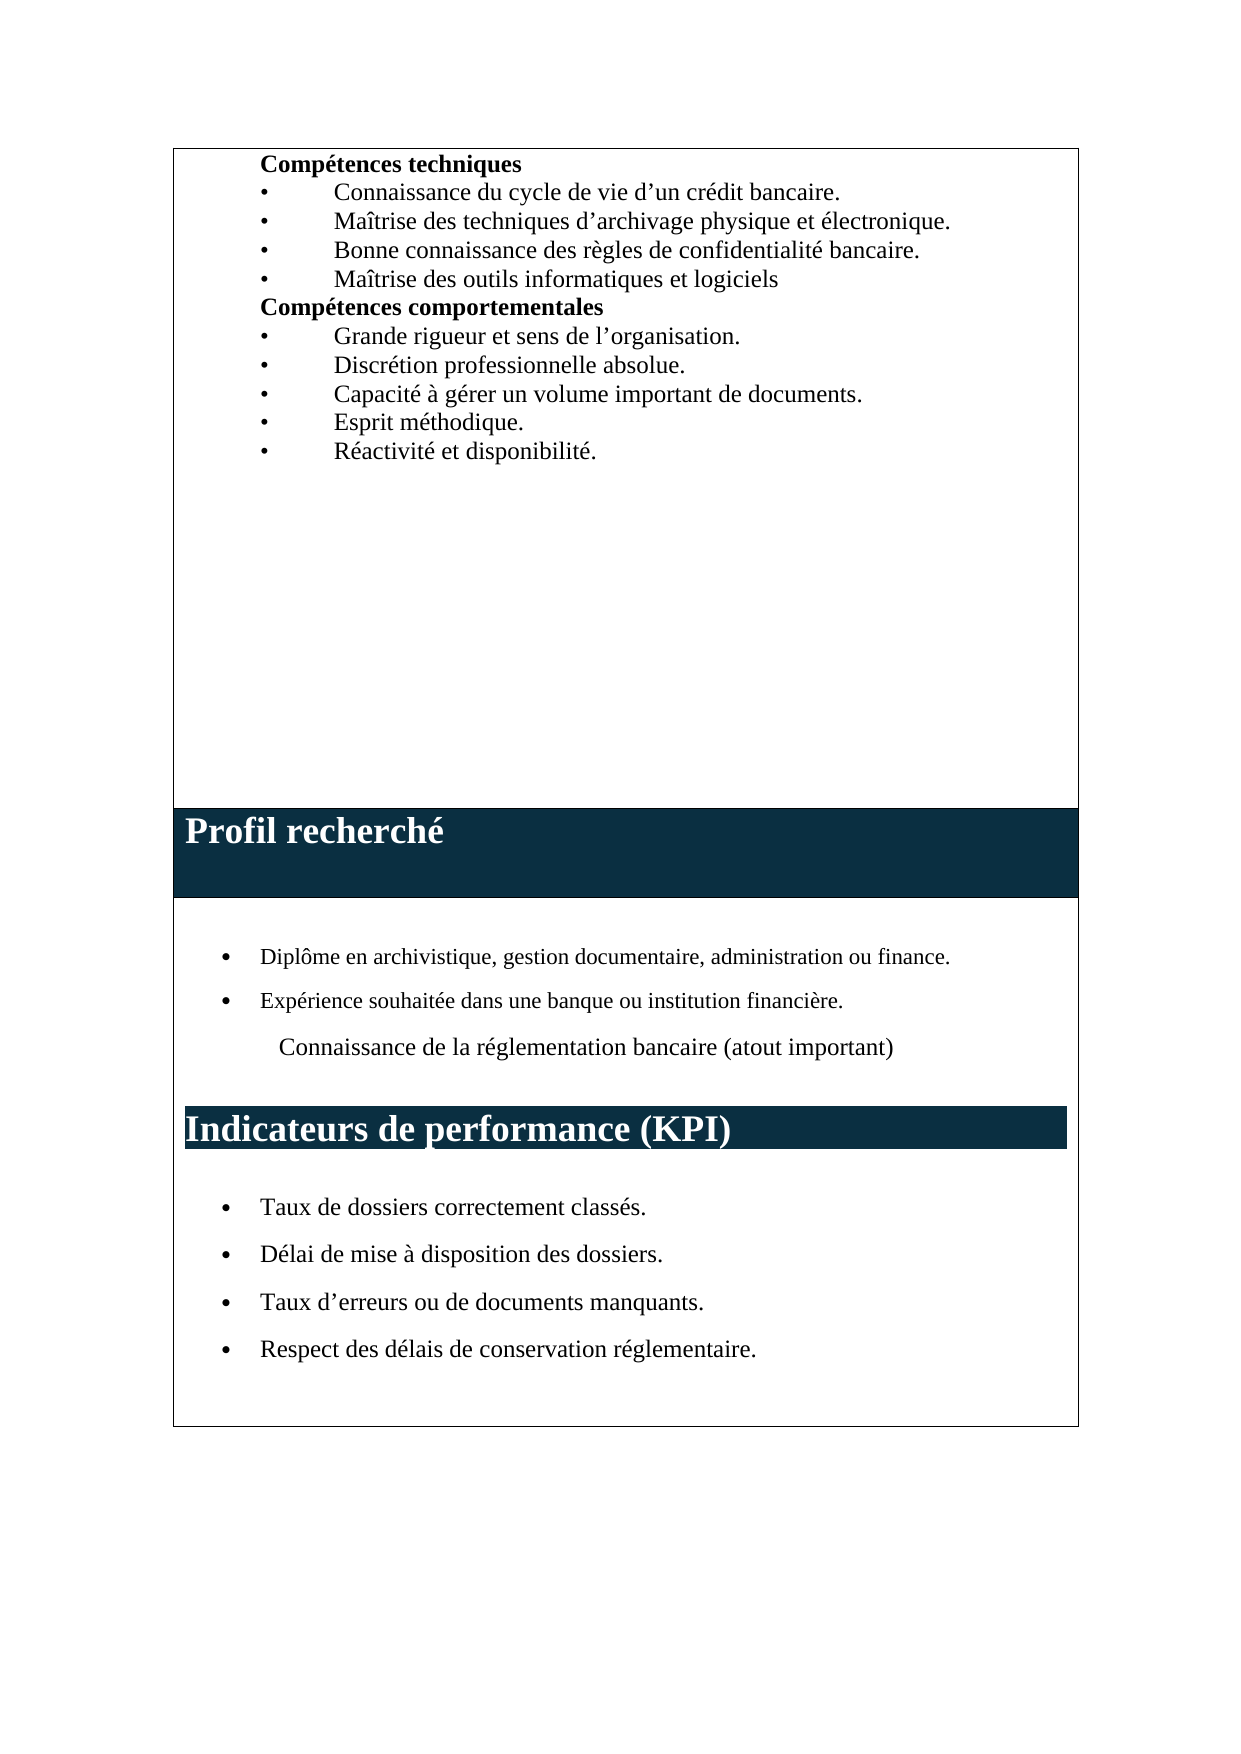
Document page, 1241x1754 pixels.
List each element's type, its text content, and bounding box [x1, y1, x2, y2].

table_cell Diplôme en archivistique, gestion documentaire, administration ou finance. Expérience souhaitée dans une banque ou institution financière. Connaissance de la réglementation bancaire (atout important) Indicateurs de performance (KPI) Taux de dossiers correctement classés. Délai de mise à disposition des dossiers. Taux d’erreurs ou de documents manquants. Respect des délais de conservation réglementaire. [174, 898, 1078, 1426]
table_cell Profil recherché [174, 809, 1078, 897]
table_cell Compétences techniques • Connaissance du cycle de vie d’un crédit bancaire. • Maîtrise des techniques d’archivage physique et électronique. • Bonne connaissance des règles de confidentialité bancaire. • Maîtrise des outils informatiques et logiciels Compétences comportementales • Grande rigueur et sens de l’organisation. • Discrétion professionnelle absolue. • Capacité à gérer un volume important de documents. • Esprit méthodique. • Réactivité et disponibilité. [174, 149, 1078, 808]
